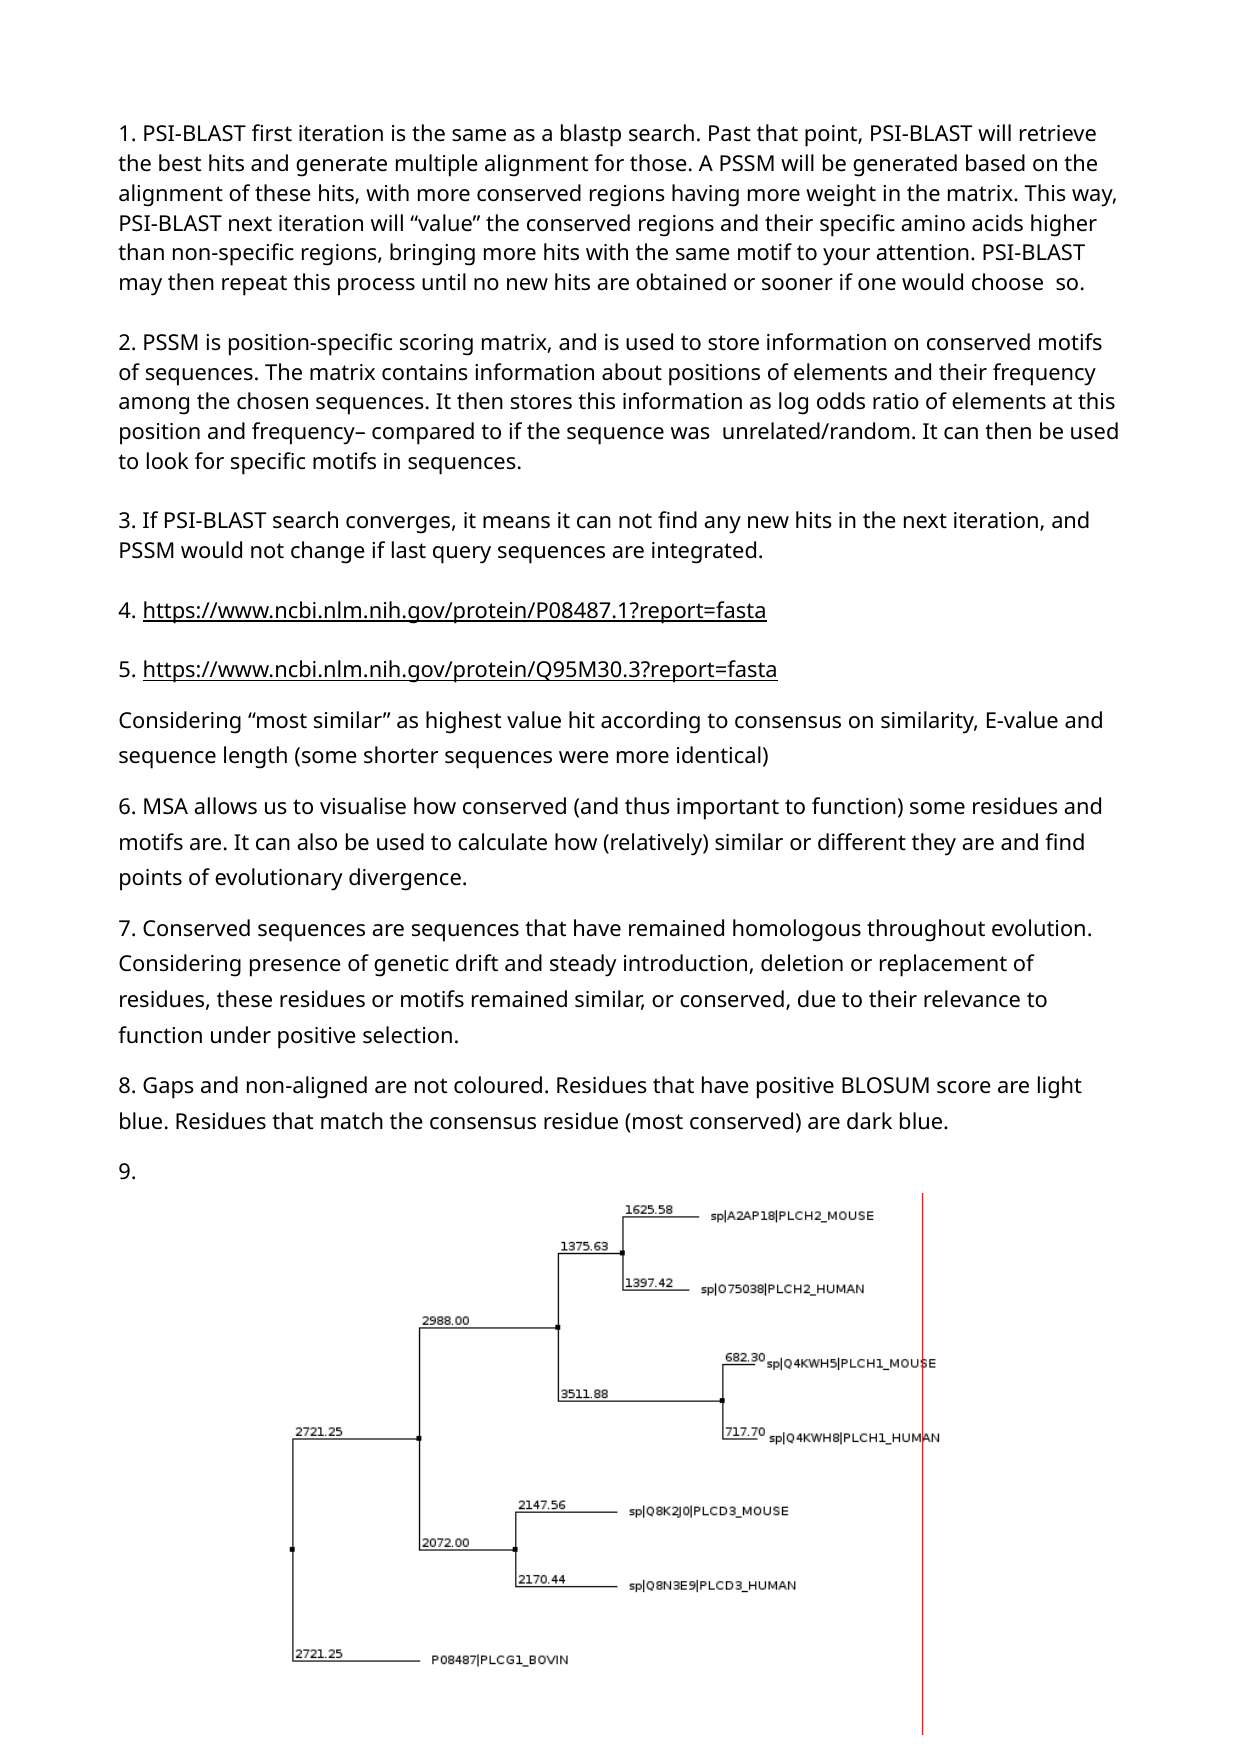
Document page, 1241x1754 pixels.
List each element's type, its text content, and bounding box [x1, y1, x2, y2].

text 6. MSA allows us to visualise how conserved (and thus important to function) some residues and motifs are. It can also be used to calculate how (relatively) similar or different they are and find points of evolutionary divergence. [118, 791, 1122, 892]
text 5. https://www.ncbi.nlm.nih.gov/protein/Q95M30.3?report=fasta [118, 654, 1122, 684]
text 1. PSI-BLAST first iteration is the same as a blastp search. Past that point, PSI-BLAST will retrieve the best hits and generate multiple alignment for those. A PSSM will be generated based on the alignment of these hits, with more conserved regions having more weight in the matrix. This way, PSI-BLAST next iteration will “value” the conserved regions and their specific amino acids higher than non-specific regions, bringing more hits with the same motif to your attention. PSI-BLAST may then repeat this process until no new hits are obtained or sooner if one would choose so. [118, 118, 1122, 297]
picture [268, 1193, 983, 1735]
text 8. Gaps and non-aligned are not coloured. Residues that have positive BLOSUM score are light blue. Residues that match the consensus residue (most conserved) are dark blue. [118, 1070, 1122, 1136]
text 4. https://www.ncbi.nlm.nih.gov/protein/P08487.1?report=fasta [118, 595, 1122, 624]
text Considering “most similar” as highest value hit according to consensus on similarity, E-value and sequence length (some shorter sequences were more identical) [118, 705, 1122, 770]
text 7. Conserved sequences are sequences that have remained homologous throughout evolution. Considering presence of genetic drift and steady introduction, deletion or replacement of residues, these residues or motifs remained similar, or conserved, due to their relevance to function under positive selection. [118, 912, 1122, 1049]
text 3. If PSI-BLAST search converges, it means it can not find any new hits in the next iteration, and PSSM would not change if last query sequences are integrated. [118, 505, 1122, 565]
text 9. [118, 1156, 1122, 1186]
text 2. PSSM is position-specific scoring matrix, and is used to store information on conserved motifs of sequences. The matrix contains information about positions of elements and their frequency among the chosen sequences. It then stores this information as log odds ratio of elements at this position and frequency– compared to if the sequence was unrelated/random. It can then be used to look for specific motifs in sequences. [118, 327, 1122, 476]
